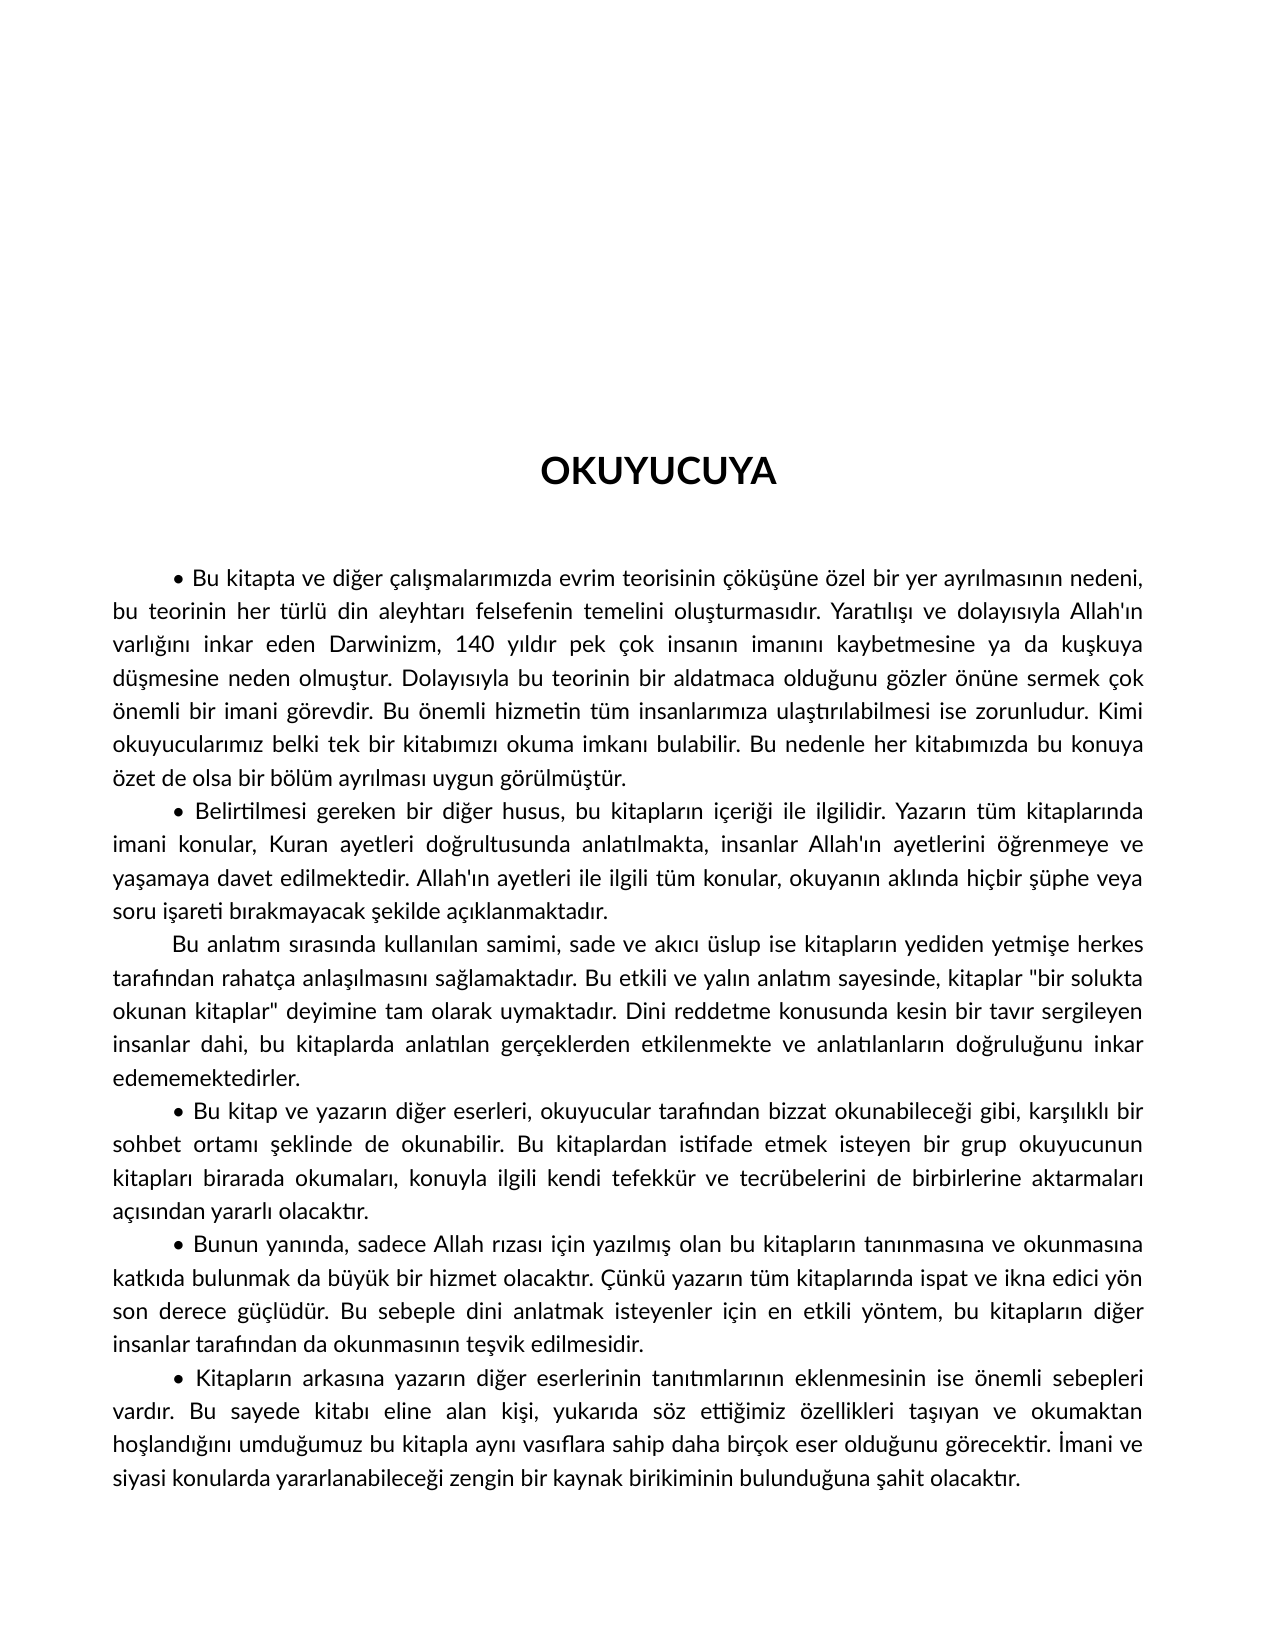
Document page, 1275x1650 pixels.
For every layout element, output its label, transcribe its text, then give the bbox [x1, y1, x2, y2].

subtitle • Bu kitapta ve diğer çalışmalarımızda evrim teorisinin çöküşüne özel bir yer ayrılmasının nedeni, bu teorinin her türlü din aleyhtarı felsefenin temelini oluşturmasıdır. Yaratılışı ve dolayısıyla Allah'ın varlığını inkar eden Darwinizm, 140 yıldır pek çok insanın imanını kaybetmesine ya da kuşkuya düşmesine neden olmuştur. Dolayısıyla bu teorinin bir aldatmaca olduğunu gözler önüne sermek çok önemli bir imani görevdir. Bu önemli hizmetin tüm insanlarımıza ulaştırılabilmesi ise zorunludur. Kimi okuyucularımız belki tek bir kitabımızı okuma imkanı bulabilir. Bu nedenle her kitabımızda bu konuya özet de olsa bir bölüm ayrılması uygun görülmüştür. [112, 559, 1145, 793]
subtitle Okuyucuya [112, 448, 1145, 493]
subtitle • Bu kitap ve yazarın diğer eserleri, okuyucular tarafından bizzat okunabileceği gibi, karşılıklı bir sohbet ortamı şeklinde de okunabilir. Bu kitaplardan istifade etmek isteyen bir grup okuyucunun kitapları birarada okumaları, konuyla ilgili kendi tefekkür ve tecrübelerini de birbirlerine aktarmaları açısından yararlı olacaktır. [112, 1093, 1145, 1226]
subtitle • Bunun yanında, sadece Allah rızası için yazılmış olan bu kitapların tanınmasına ve okunmasına katkıda bulunmak da büyük bir hizmet olacaktır. Çünkü yazarın tüm kitaplarında ispat ve ikna edici yön son derece güçlüdür. Bu sebeple dini anlatmak isteyenler için en etkili yöntem, bu kitapların diğer insanlar tarafından da okunmasının teşvik edilmesidir. [112, 1226, 1145, 1359]
subtitle • Belirtilmesi gereken bir diğer husus, bu kitapların içeriği ile ilgilidir. Yazarın tüm kitaplarında imani konular, Kuran ayetleri doğrultusunda anlatılmakta, insanlar Allah'ın ayetlerini öğrenmeye ve yaşamaya davet edilmektedir. Allah'ın ayetleri ile ilgili tüm konular, okuyanın aklında hiçbir şüphe veya soru işareti bırakmayacak şekilde açıklanmaktadır. [112, 793, 1145, 926]
subtitle • Kitapların arkasına yazarın diğer eserlerinin tanıtımlarının eklenmesinin ise önemli sebepleri vardır. Bu sayede kitabı eline alan kişi, yukarıda söz ettiğimiz özellikleri taşıyan ve okumaktan hoşlandığını umduğumuz bu kitapla aynı vasıflara sahip daha birçok eser olduğunu görecektir. İmani ve siyasi konularda yararlanabileceği zengin bir kaynak birikiminin bulunduğuna şahit olacaktır. [112, 1359, 1145, 1493]
subtitle Bu anlatım sırasında kullanılan samimi, sade ve akıcı üslup ise kitapların yediden yetmişe herkes tarafından rahatça anlaşılmasını sağlamaktadır. Bu etkili ve yalın anlatım sayesinde, kitaplar "bir solukta okunan kitaplar" deyimine tam olarak uymaktadır. Dini reddetme konusunda kesin bir tavır sergileyen insanlar dahi, bu kitaplarda anlatılan gerçeklerden etkilenmekte ve anlatılanların doğruluğunu inkar edememektedirler. [112, 926, 1145, 1093]
